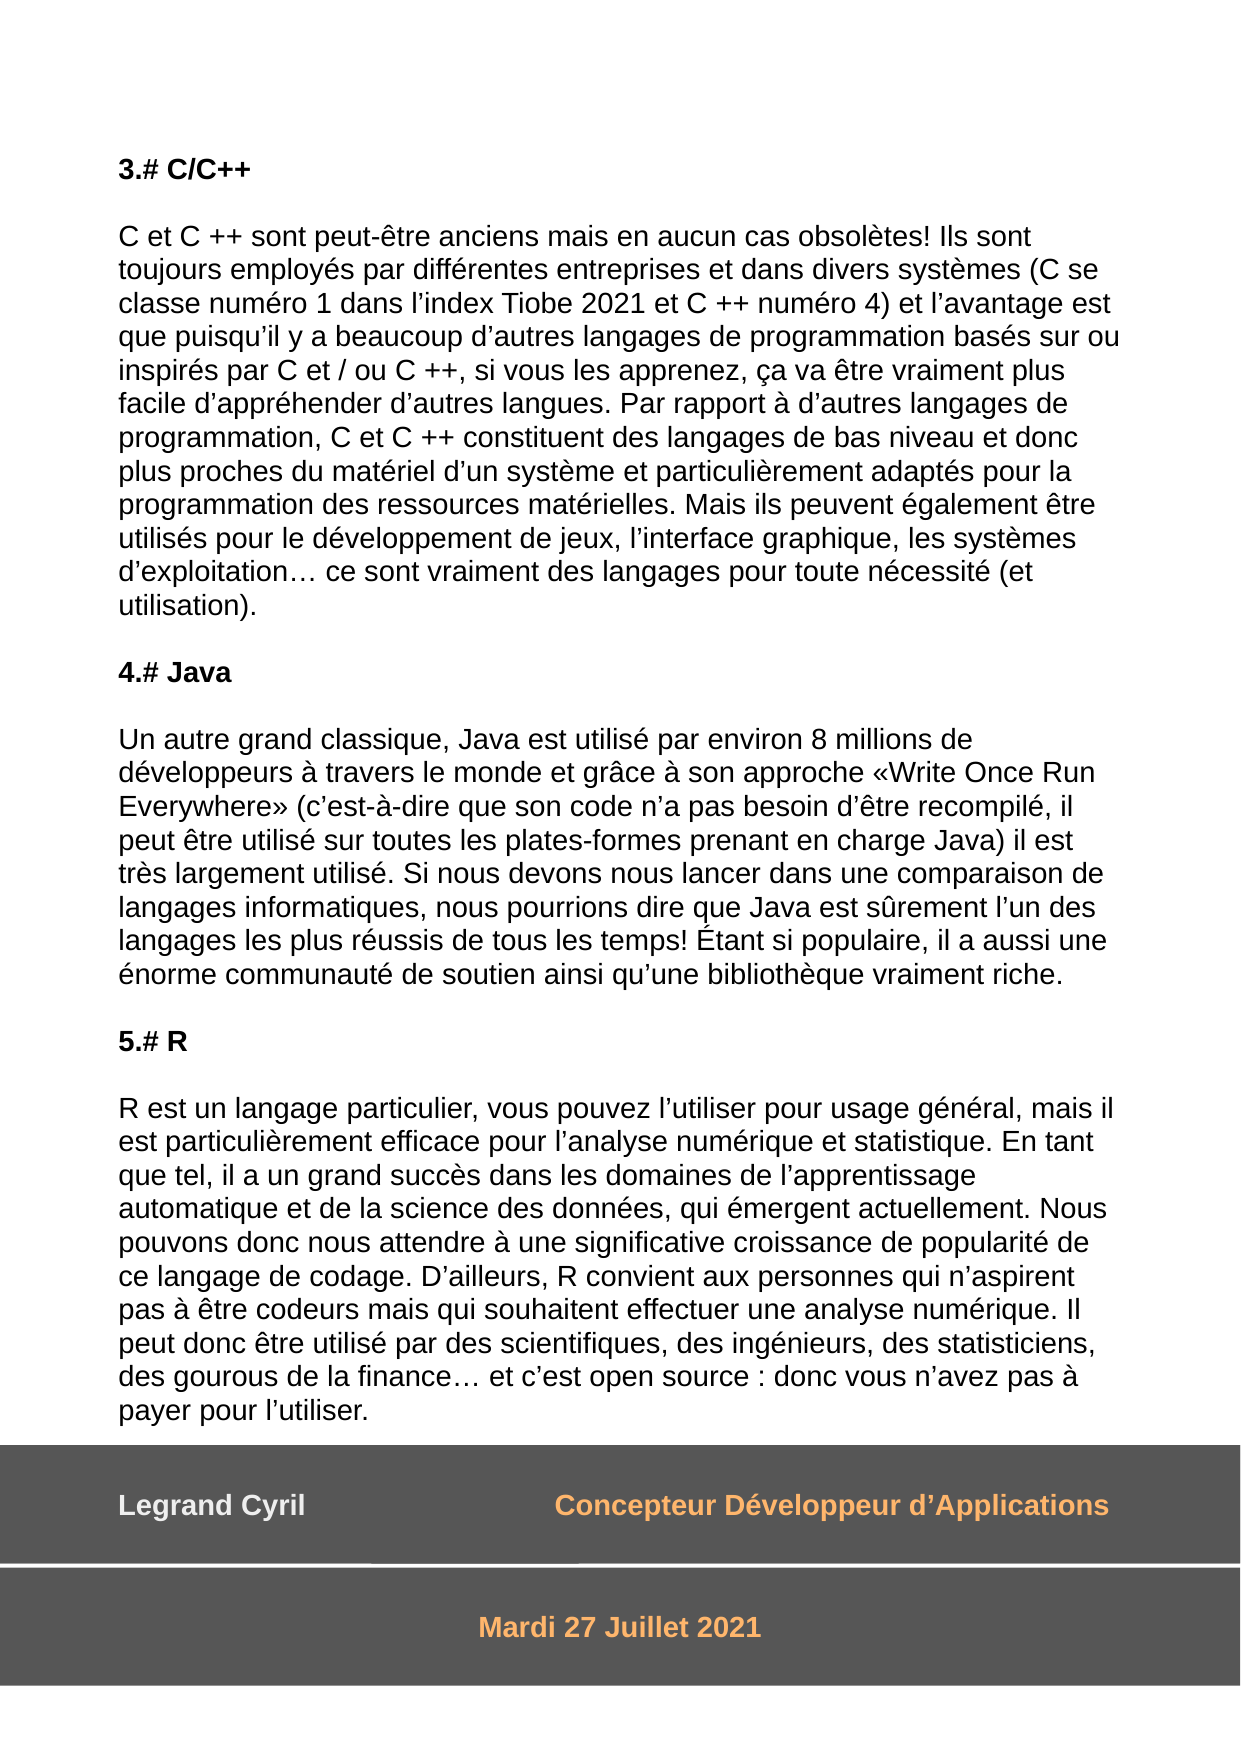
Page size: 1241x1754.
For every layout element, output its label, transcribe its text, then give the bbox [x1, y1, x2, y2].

text 5.# R [118, 1024, 1122, 1057]
text 4.# Java [118, 655, 1122, 688]
text C et C ++ sont peut-être anciens mais en aucun cas obsolètes! Ils sont toujours employés par différentes entreprises et dans divers systèmes (C se classe numéro 1 dans l’index Tiobe 2021 et C ++ numéro 4) et l’avantage est que puisqu’il y a beaucoup d’autres langages de programmation basés sur ou inspirés par C et / ou C ++, si vous les apprenez, ça va être vraiment plus facile d’appréhender d’autres langues. Par rapport à d’autres langages de programmation, C et C ++ constituent des langages de bas niveau et donc plus proches du matériel d’un système et particulièrement adaptés pour la programmation des ressources matérielles. Mais ils peuvent également être utilisés pour le développement de jeux, l’interface graphique, les systèmes d’exploitation… ce sont vraiment des langages pour toute nécessité (et utilisation). [118, 219, 1122, 621]
text Un autre grand classique, Java est utilisé par environ 8 millions de développeurs à travers le monde et grâce à son approche «Write Once Run Everywhere» (c’est-à-dire que son code n’a pas besoin d’être recompilé, il peut être utilisé sur toutes les plates-formes prenant en charge Java) il est très largement utilisé. Si nous devons nous lancer dans une comparaison de langages informatiques, nous pourrions dire que Java est sûrement l’un des langages les plus réussis de tous les temps! Étant si populaire, il a aussi une énorme communauté de soutien ainsi qu’une bibliothèque vraiment riche. [118, 722, 1122, 990]
text 3.# C/C++ [118, 152, 1122, 185]
text R est un langage particulier, vous pouvez l’utiliser pour usage général, mais il est particulièrement efficace pour l’analyse numérique et statistique. En tant que tel, il a un grand succès dans les domaines de l’apprentissage automatique et de la science des données, qui émergent actuellement. Nous pouvons donc nous attendre à une significative croissance de popularité de ce langage de codage. D’ailleurs, R convient aux personnes qui n’aspirent pas à être codeurs mais qui souhaitent effectuer une analyse numérique. Il peut donc être utilisé par des scientifiques, des ingénieurs, des statisticiens, des gourous de la finance… et c’est open source : donc vous n’avez pas à payer pour l’utiliser. [118, 1091, 1122, 1426]
